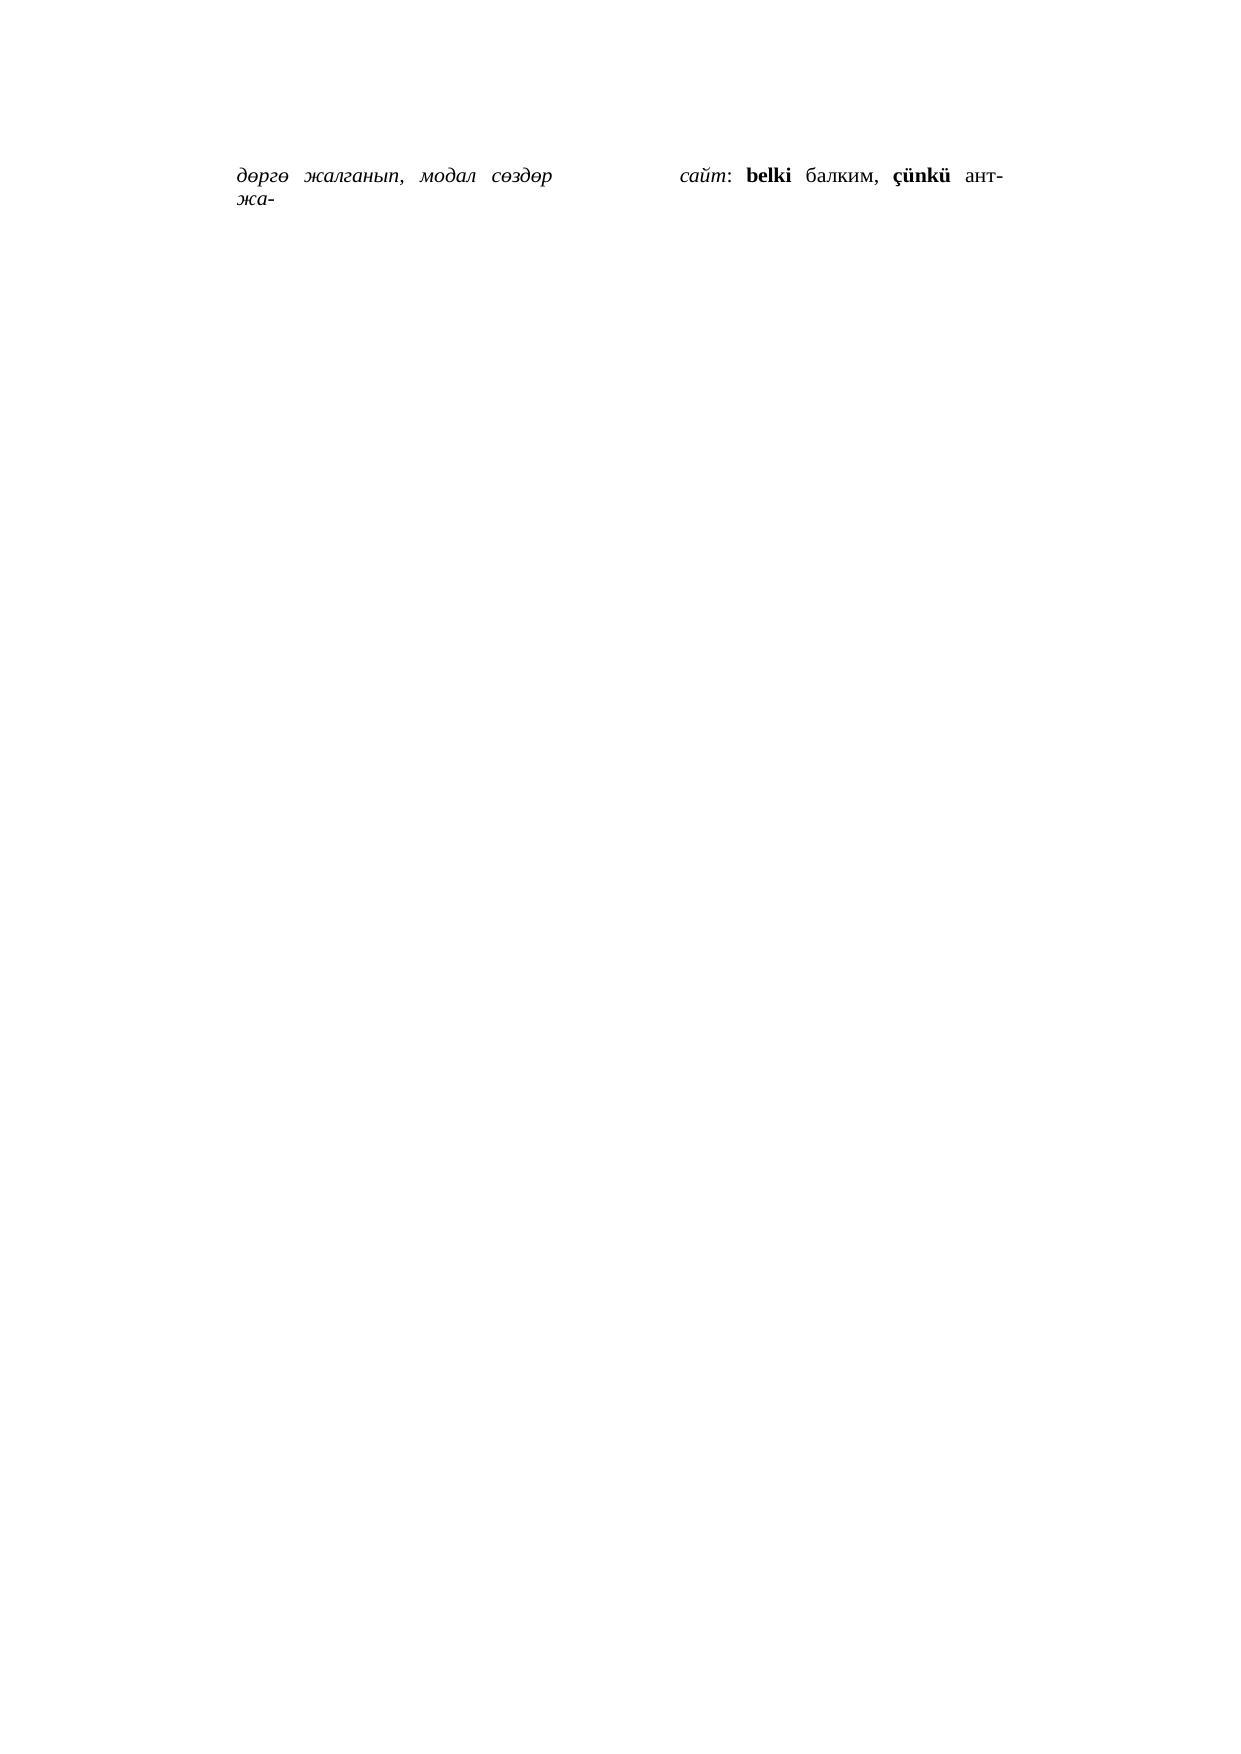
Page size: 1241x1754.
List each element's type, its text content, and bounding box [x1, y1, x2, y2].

text дөргө жалганып, модал сөздөр жа- [236, 164, 552, 210]
text сайт: belki балким, çünkü ант- [679, 164, 1005, 187]
